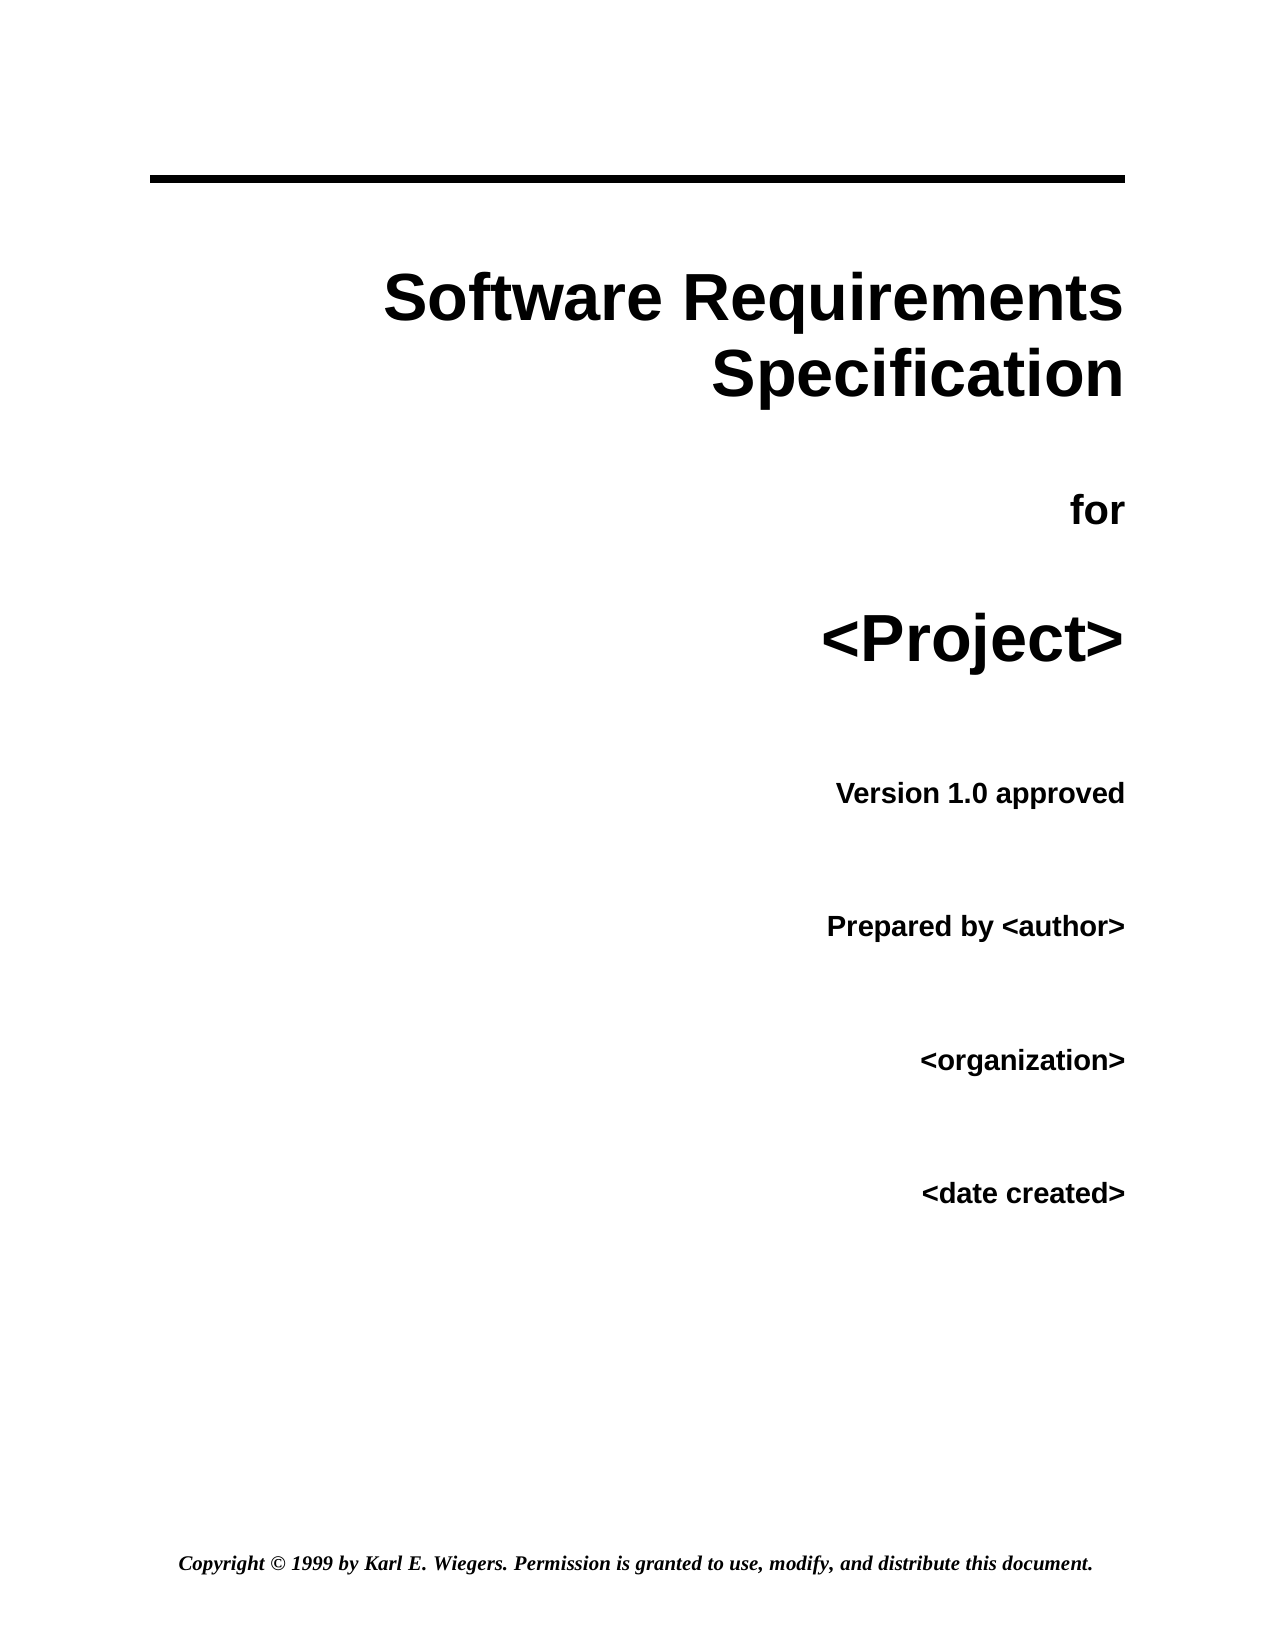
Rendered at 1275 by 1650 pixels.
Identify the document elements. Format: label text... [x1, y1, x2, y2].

title <Project> [150, 600, 1125, 676]
text Prepared by <author> [150, 909, 1125, 943]
text <date created> [150, 1176, 1125, 1210]
title Software Requirements Specification [150, 258, 1125, 410]
title for [150, 485, 1125, 533]
text <organization> [150, 1043, 1125, 1076]
text Version 1.0 approved [150, 776, 1125, 809]
